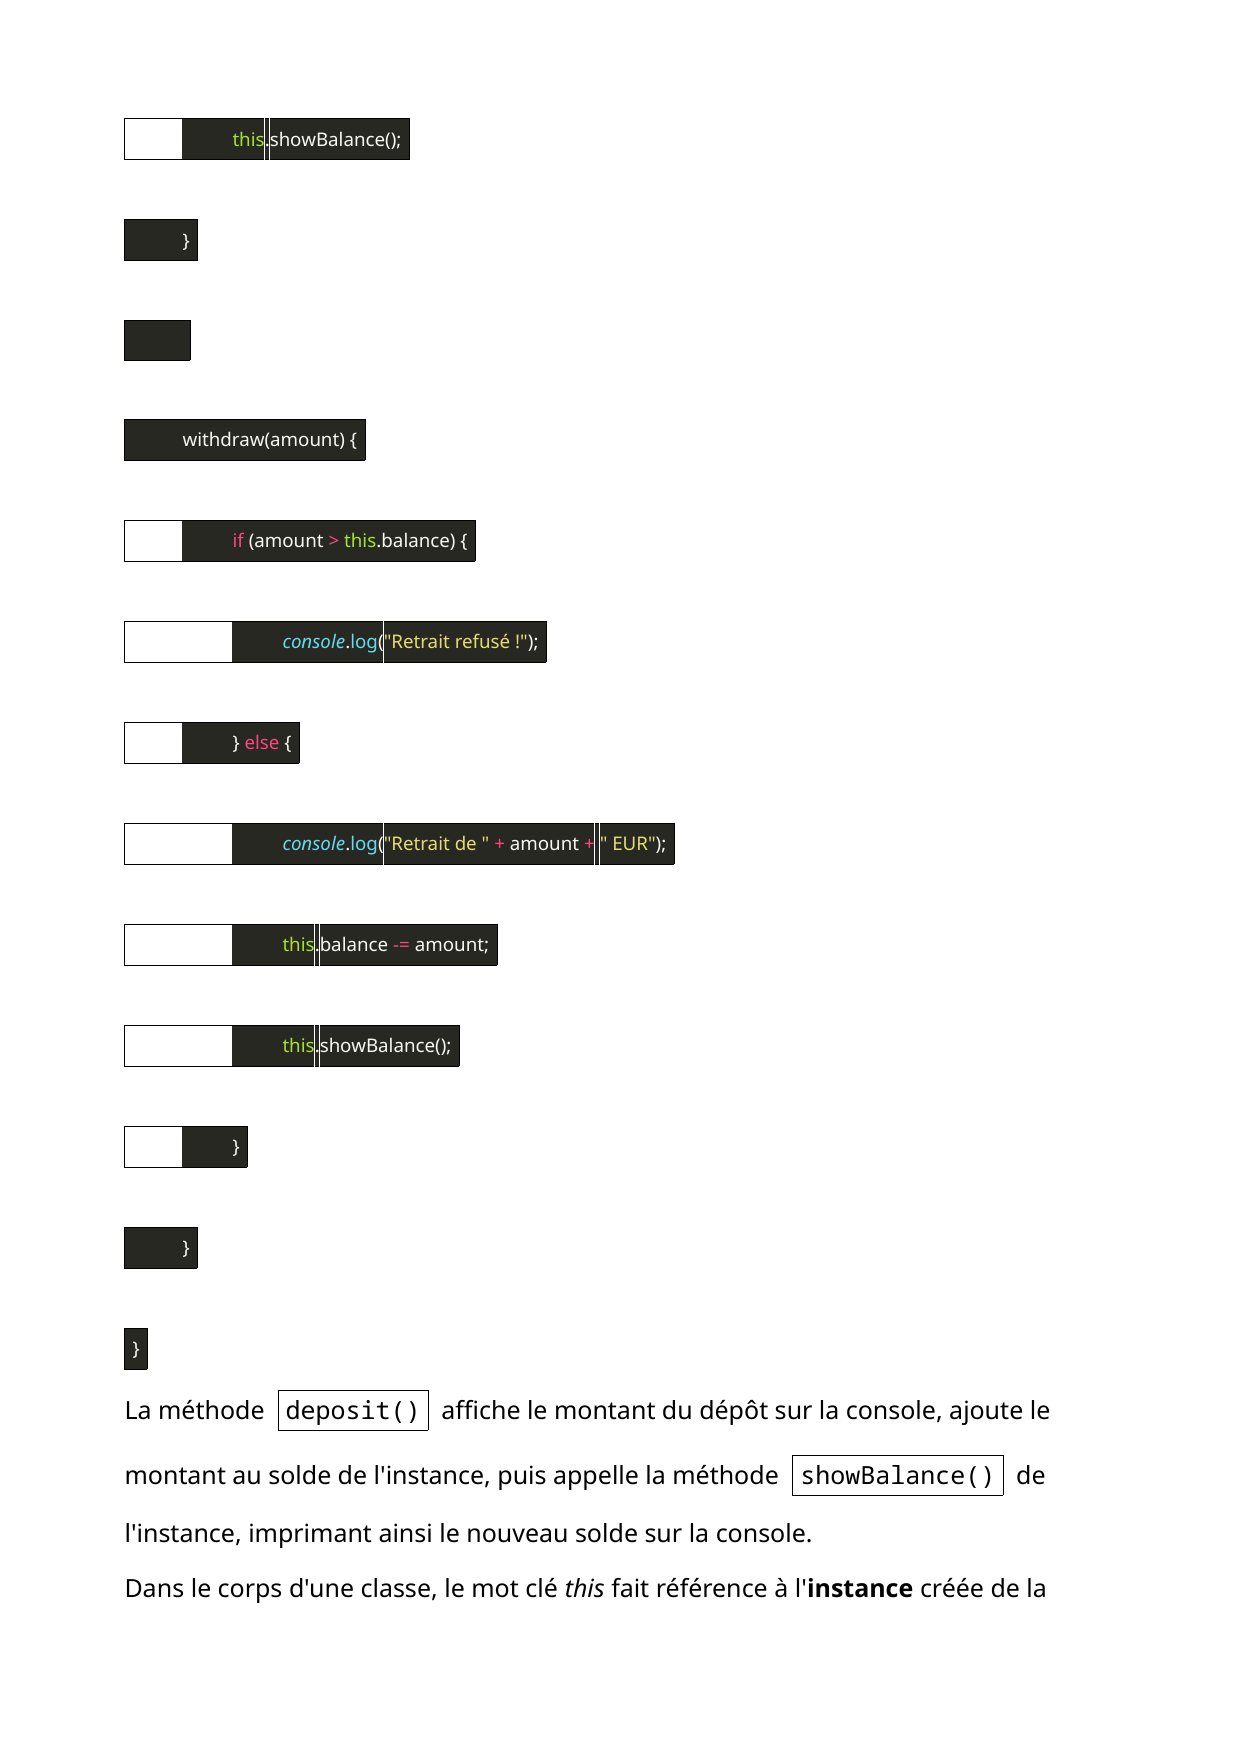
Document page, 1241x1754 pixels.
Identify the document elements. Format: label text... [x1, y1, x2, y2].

text [476, 519, 1111, 561]
text [498, 924, 1111, 965]
text } [125, 220, 197, 260]
text [248, 1126, 1111, 1167]
text [366, 418, 1111, 460]
text console.log("Retrait de " + amount + " EUR"); [125, 824, 674, 864]
text [148, 1328, 1111, 1369]
text } [125, 1228, 197, 1268]
text } [125, 1127, 247, 1167]
text withdraw(amount) { [125, 420, 365, 460]
text this.showBalance(); [125, 119, 409, 159]
text Dans le corps d'une classe, le mot clé this fait référence à l'instance créée de la [124, 1571, 1116, 1605]
text this.showBalance(); [125, 1026, 459, 1066]
text [410, 118, 1111, 159]
text [675, 823, 1111, 864]
text [198, 219, 1111, 261]
text [300, 722, 1111, 763]
text this.balance -= amount; [125, 925, 497, 965]
text [198, 1227, 1111, 1268]
text console.log("Retrait refusé !"); [125, 622, 546, 662]
text } else { [125, 723, 299, 763]
text [460, 1025, 1111, 1066]
text [547, 621, 1111, 662]
text if (amount > this.balance) { [125, 521, 475, 561]
text La méthode deposit() affiche le montant du dépôt sur la console, ajoute le montant au solde de l'instance, puis appelle la méthode showBalance() de l'instance, imprimant ainsi le nouveau solde sur la console. [124, 1390, 1116, 1550]
text } [125, 1329, 147, 1369]
